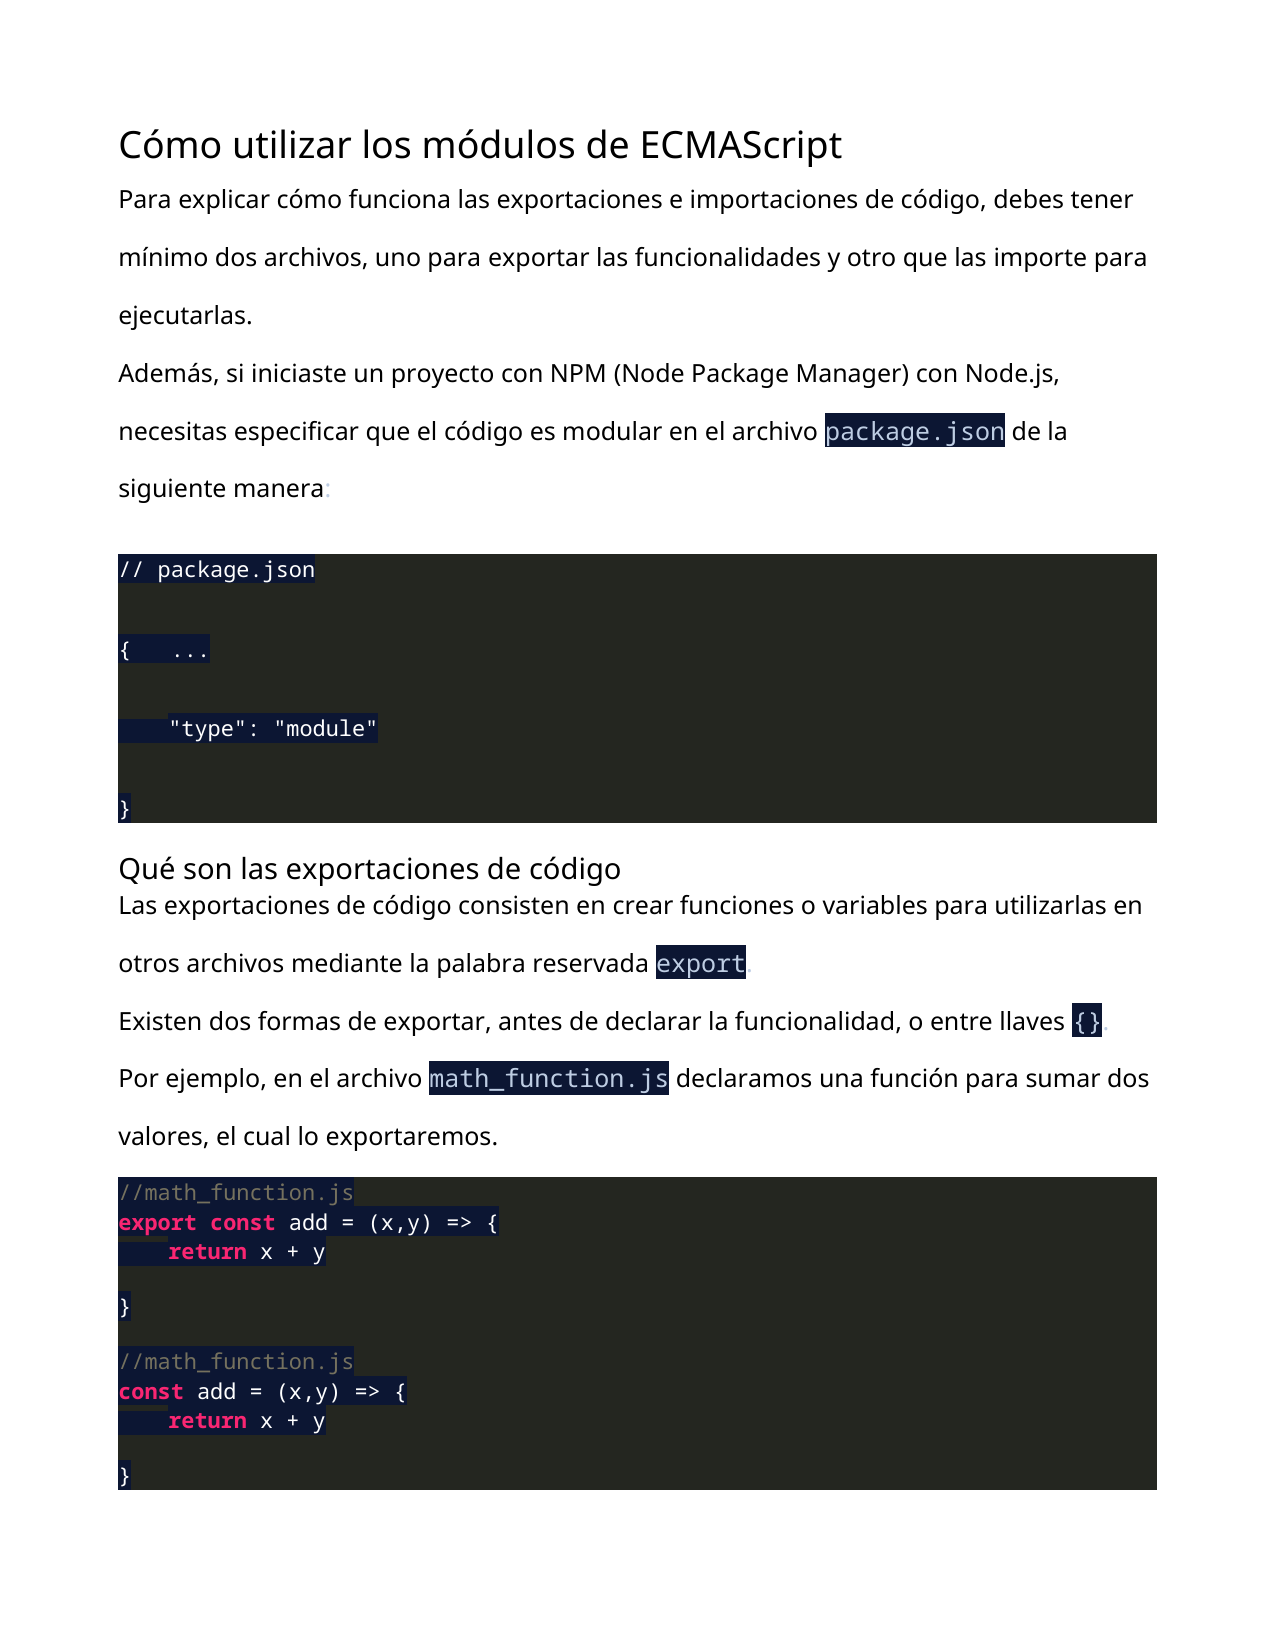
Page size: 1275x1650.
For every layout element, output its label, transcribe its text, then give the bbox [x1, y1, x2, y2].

text "type": "module" [118, 713, 1157, 743]
text export const add = (x,y) => { [118, 1206, 1157, 1236]
text { ... [118, 633, 1157, 663]
text } [118, 1460, 1157, 1490]
subtitle Cómo utilizar los módulos de ECMAScript [118, 118, 1157, 169]
text return x + y [118, 1405, 1157, 1435]
text Las exportaciones de código consisten en crear funciones o variables para utilizarlas en otros archivos mediante la palabra reservada export. [118, 888, 1157, 979]
text return x + y [118, 1236, 1157, 1266]
text Para explicar cómo funciona las exportaciones e importaciones de código, debes tener mínimo dos archivos, uno para exportar las funcionalidades y otro que las importe para ejecutarlas. [118, 182, 1157, 332]
subtitle Qué son las exportaciones de código [118, 848, 1157, 888]
text Por ejemplo, en el archivo math_function.js declaramos una función para sumar dos valores, el cual lo exportaremos. [118, 1061, 1157, 1153]
text //math_function.js [118, 1346, 1157, 1376]
text } [118, 793, 1157, 823]
text Además, si iniciaste un proyecto con NPM (Node Package Manager) con Node.js, necesitas especificar que el código es modular en el archivo package.json de la siguiente manera: [118, 355, 1157, 505]
text //math_function.js [118, 1177, 1157, 1206]
text } [118, 1291, 1157, 1321]
text Existen dos formas de exportar, antes de declarar la funcionalidad, o entre llaves {}. [118, 1003, 1157, 1037]
text // package.json [118, 554, 1157, 583]
text const add = (x,y) => { [118, 1376, 1157, 1405]
